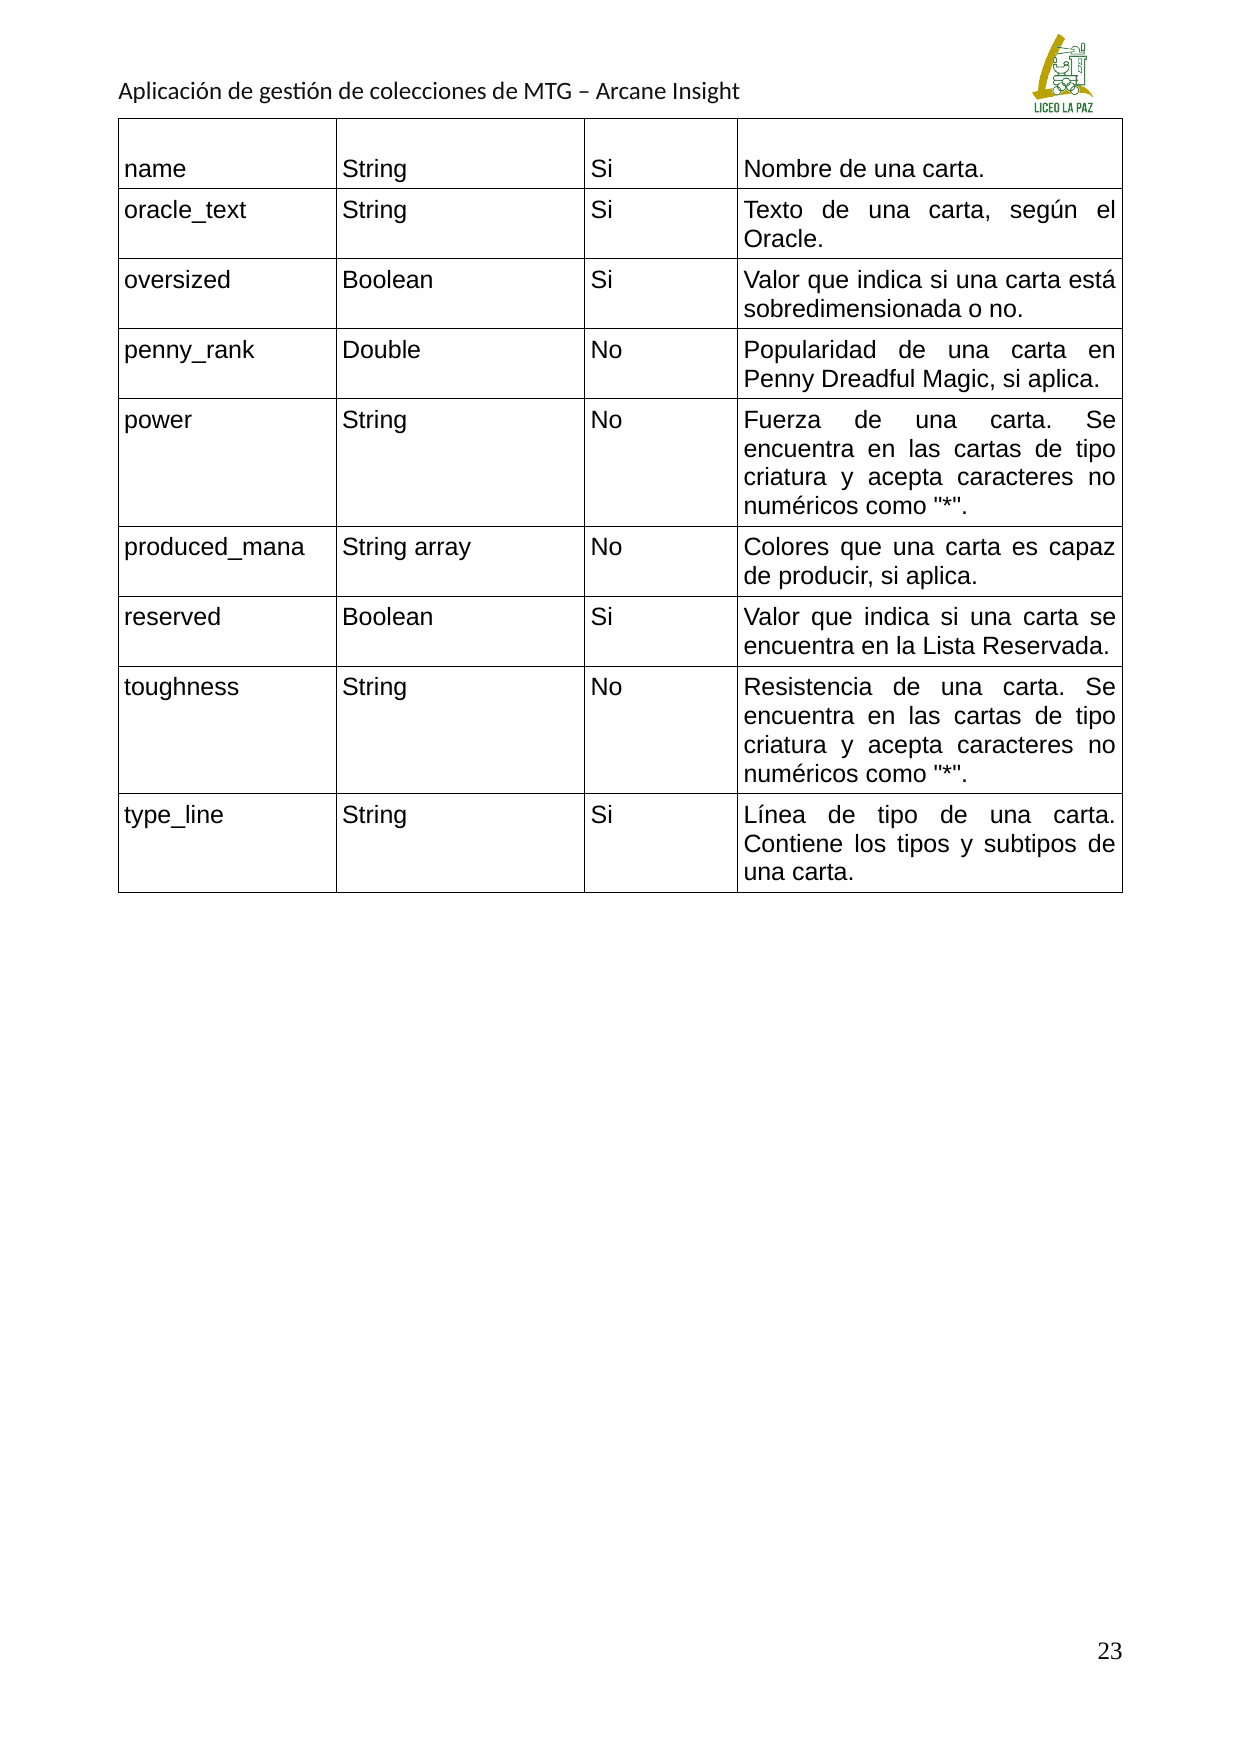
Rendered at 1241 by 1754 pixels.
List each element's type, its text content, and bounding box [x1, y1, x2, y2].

picture [1025, 26, 1100, 121]
table_cell String [337, 794, 584, 892]
table_cell String array [337, 527, 584, 596]
table_cell produced_mana [119, 527, 336, 596]
table_cell Boolean [337, 259, 584, 328]
table_cell Fuerza de una carta. Se encuentra en las cartas de tipo criatura y acepta caracteres no numéricos como "*". [738, 399, 1122, 526]
table_cell Boolean [337, 597, 584, 666]
table_cell Si [585, 189, 737, 258]
table_cell power [119, 399, 336, 526]
table_cell No [585, 399, 737, 526]
table_cell oversized [119, 259, 336, 328]
table_cell name [119, 119, 336, 188]
table_cell Colores que una carta es capaz de producir, si aplica. [738, 527, 1122, 596]
table_cell Valor que indica si una carta está sobredimensionada o no. [738, 259, 1122, 328]
table_cell No [585, 667, 737, 793]
table_cell Nombre de una carta. [738, 119, 1122, 188]
table_cell toughness [119, 667, 336, 793]
table_cell No [585, 527, 737, 596]
table_cell Si [585, 119, 737, 188]
table_cell Si [585, 597, 737, 666]
table_cell Línea de tipo de una carta. Contiene los tipos y subtipos de una carta. [738, 794, 1122, 892]
table_cell String [337, 189, 584, 258]
table_cell oracle_text [119, 189, 336, 258]
table_cell Popularidad de una carta en Penny Dreadful Magic, si aplica. [738, 329, 1122, 398]
table_cell Resistencia de una carta. Se encuentra en las cartas de tipo criatura y acepta caracteres no numéricos como "*". [738, 667, 1122, 793]
table_cell No [585, 329, 737, 398]
table_cell Double [337, 329, 584, 398]
table_cell type_line [119, 794, 336, 892]
table_cell String [337, 119, 584, 188]
table_cell Valor que indica si una carta se encuentra en la Lista Reservada. [738, 597, 1122, 666]
table_cell String [337, 399, 584, 526]
table_cell String [337, 667, 584, 793]
table_cell reserved [119, 597, 336, 666]
table_cell Si [585, 794, 737, 892]
table_cell Texto de una carta, según el Oracle. [738, 189, 1122, 258]
table_cell Si [585, 259, 737, 328]
table_cell penny_rank [119, 329, 336, 398]
